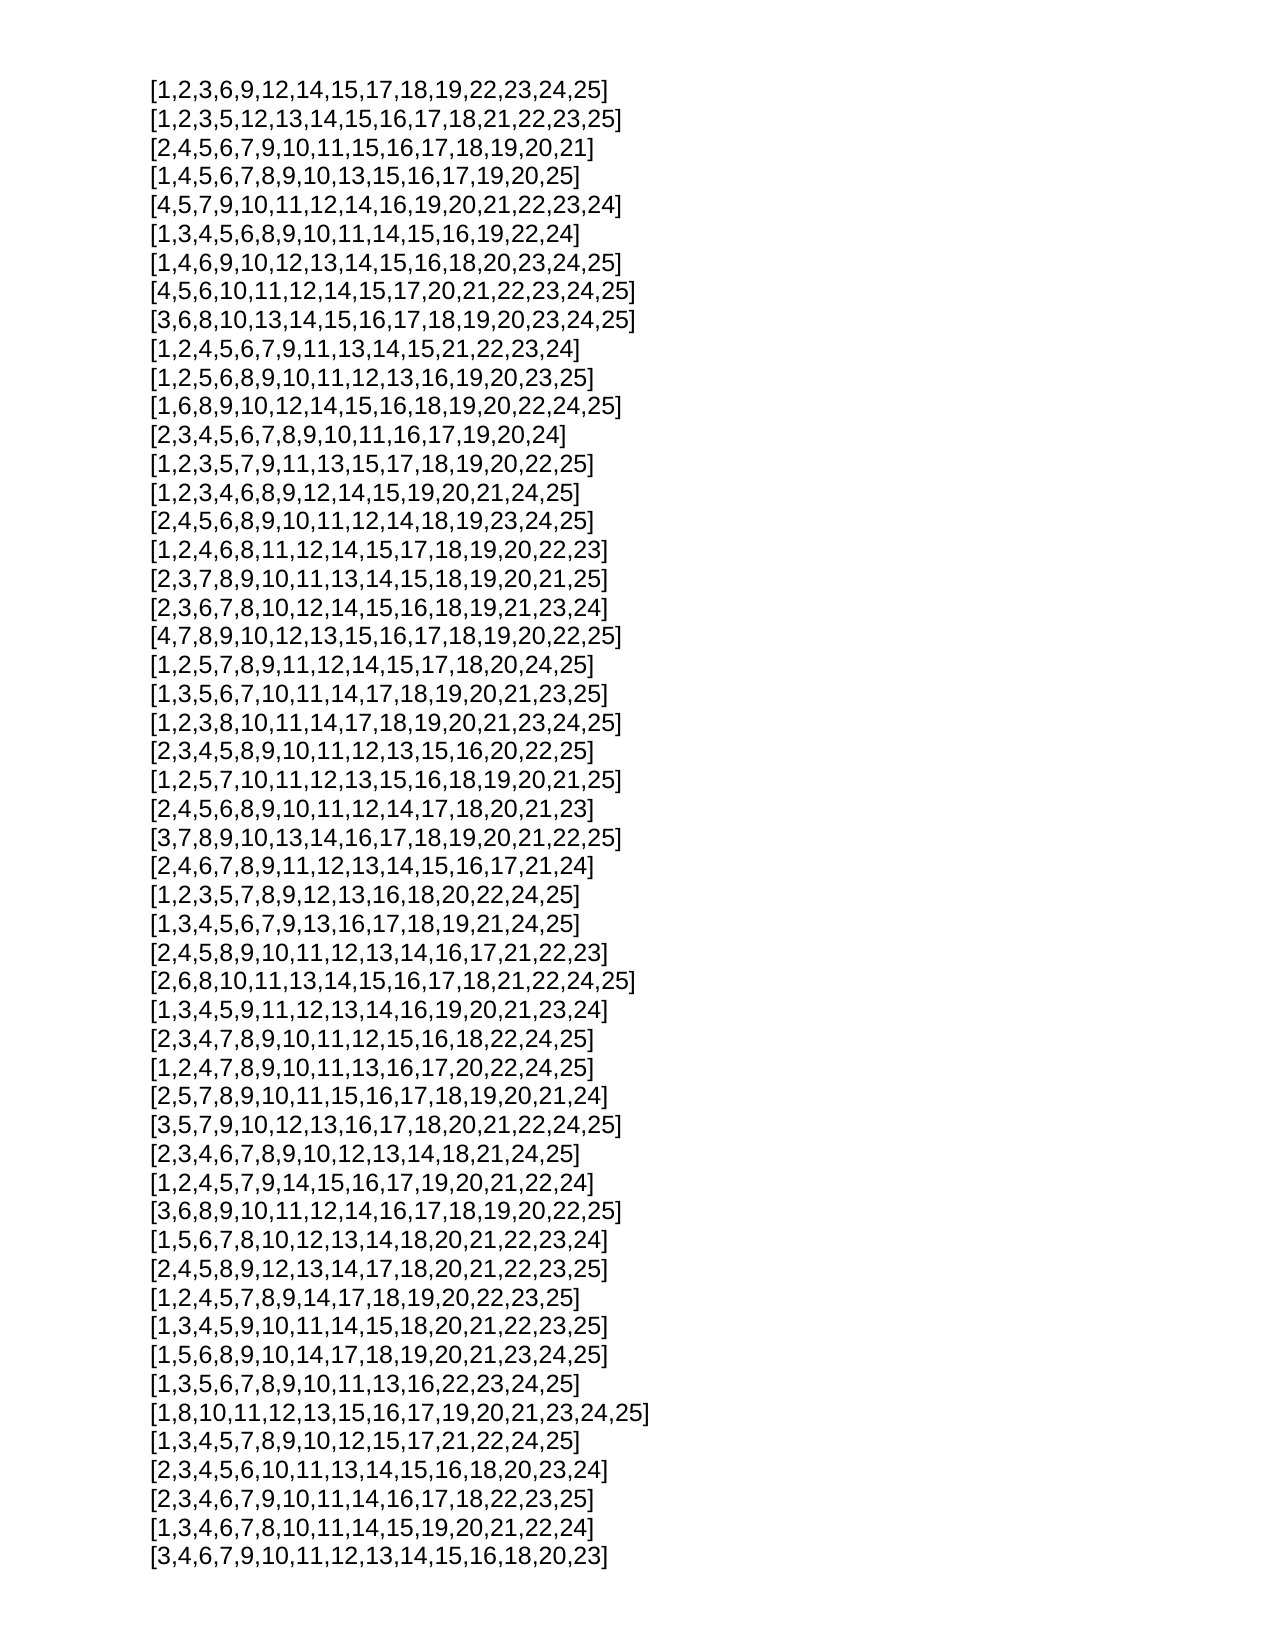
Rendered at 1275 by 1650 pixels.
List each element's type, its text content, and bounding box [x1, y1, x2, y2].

text [2,3,4,5,6,10,11,13,14,15,16,18,20,23,24] [150, 1455, 1125, 1484]
text [1,2,3,5,7,9,11,13,15,17,18,19,20,22,25] [150, 449, 1125, 477]
text [1,2,4,6,8,11,12,14,15,17,18,19,20,22,23] [150, 535, 1125, 564]
text [1,2,5,7,10,11,12,13,15,16,18,19,20,21,25] [150, 765, 1125, 794]
text [1,2,4,5,7,9,14,15,16,17,19,20,21,22,24] [150, 1167, 1125, 1196]
text [1,4,5,6,7,8,9,10,13,15,16,17,19,20,25] [150, 161, 1125, 190]
text [2,4,5,6,8,9,10,11,12,14,18,19,23,24,25] [150, 506, 1125, 535]
text [1,3,4,5,9,11,12,13,14,16,19,20,21,23,24] [150, 995, 1125, 1024]
text [1,2,4,5,7,8,9,14,17,18,19,20,22,23,25] [150, 1282, 1125, 1311]
text [1,8,10,11,12,13,15,16,17,19,20,21,23,24,25] [150, 1397, 1125, 1426]
text [3,7,8,9,10,13,14,16,17,18,19,20,21,22,25] [150, 822, 1125, 851]
text [1,2,5,7,8,9,11,12,14,15,17,18,20,24,25] [150, 650, 1125, 679]
text [1,2,5,6,8,9,10,11,12,13,16,19,20,23,25] [150, 362, 1125, 391]
text [2,3,4,6,7,9,10,11,14,16,17,18,22,23,25] [150, 1484, 1125, 1512]
text [1,5,6,8,9,10,14,17,18,19,20,21,23,24,25] [150, 1340, 1125, 1369]
text [2,4,5,8,9,12,13,14,17,18,20,21,22,23,25] [150, 1254, 1125, 1282]
text [1,2,3,8,10,11,14,17,18,19,20,21,23,24,25] [150, 707, 1125, 736]
text [2,4,6,7,8,9,11,12,13,14,15,16,17,21,24] [150, 851, 1125, 880]
text [2,4,5,8,9,10,11,12,13,14,16,17,21,22,23] [150, 937, 1125, 966]
text [2,3,7,8,9,10,11,13,14,15,18,19,20,21,25] [150, 564, 1125, 592]
text [1,2,4,7,8,9,10,11,13,16,17,20,22,24,25] [150, 1052, 1125, 1081]
text [1,5,6,7,8,10,12,13,14,18,20,21,22,23,24] [150, 1225, 1125, 1254]
text [1,3,5,6,7,10,11,14,17,18,19,20,21,23,25] [150, 679, 1125, 707]
text [2,3,4,6,7,8,9,10,12,13,14,18,21,24,25] [150, 1139, 1125, 1167]
text [3,6,8,9,10,11,12,14,16,17,18,19,20,22,25] [150, 1196, 1125, 1225]
text [1,3,4,5,9,10,11,14,15,18,20,21,22,23,25] [150, 1311, 1125, 1340]
text [1,3,4,5,6,7,9,13,16,17,18,19,21,24,25] [150, 909, 1125, 937]
text [1,2,3,5,7,8,9,12,13,16,18,20,22,24,25] [150, 880, 1125, 909]
text [2,4,5,6,8,9,10,11,12,14,17,18,20,21,23] [150, 794, 1125, 822]
text [2,5,7,8,9,10,11,15,16,17,18,19,20,21,24] [150, 1081, 1125, 1110]
text [1,6,8,9,10,12,14,15,16,18,19,20,22,24,25] [150, 391, 1125, 420]
text [1,2,4,5,6,7,9,11,13,14,15,21,22,23,24] [150, 334, 1125, 362]
text [2,3,4,7,8,9,10,11,12,15,16,18,22,24,25] [150, 1024, 1125, 1052]
text [4,5,6,10,11,12,14,15,17,20,21,22,23,24,25] [150, 276, 1125, 305]
text [4,5,7,9,10,11,12,14,16,19,20,21,22,23,24] [150, 190, 1125, 219]
text [1,3,5,6,7,8,9,10,11,13,16,22,23,24,25] [150, 1369, 1125, 1397]
text [3,6,8,10,13,14,15,16,17,18,19,20,23,24,25] [150, 305, 1125, 334]
text [3,4,6,7,9,10,11,12,13,14,15,16,18,20,23] [150, 1541, 1125, 1570]
text [1,3,4,5,7,8,9,10,12,15,17,21,22,24,25] [150, 1426, 1125, 1455]
text [3,5,7,9,10,12,13,16,17,18,20,21,22,24,25] [150, 1110, 1125, 1139]
text [1,2,3,6,9,12,14,15,17,18,19,22,23,24,25] [150, 75, 1125, 104]
text [2,3,4,5,6,7,8,9,10,11,16,17,19,20,24] [150, 420, 1125, 449]
text [4,7,8,9,10,12,13,15,16,17,18,19,20,22,25] [150, 621, 1125, 650]
text [2,6,8,10,11,13,14,15,16,17,18,21,22,24,25] [150, 966, 1125, 995]
text [1,2,3,5,12,13,14,15,16,17,18,21,22,23,25] [150, 104, 1125, 132]
text [1,4,6,9,10,12,13,14,15,16,18,20,23,24,25] [150, 247, 1125, 276]
text [2,3,6,7,8,10,12,14,15,16,18,19,21,23,24] [150, 592, 1125, 621]
text [1,3,4,5,6,8,9,10,11,14,15,16,19,22,24] [150, 219, 1125, 247]
text [1,3,4,6,7,8,10,11,14,15,19,20,21,22,24] [150, 1512, 1125, 1541]
text [2,3,4,5,8,9,10,11,12,13,15,16,20,22,25] [150, 736, 1125, 765]
text [1,2,3,4,6,8,9,12,14,15,19,20,21,24,25] [150, 477, 1125, 506]
text [2,4,5,6,7,9,10,11,15,16,17,18,19,20,21] [150, 132, 1125, 161]
